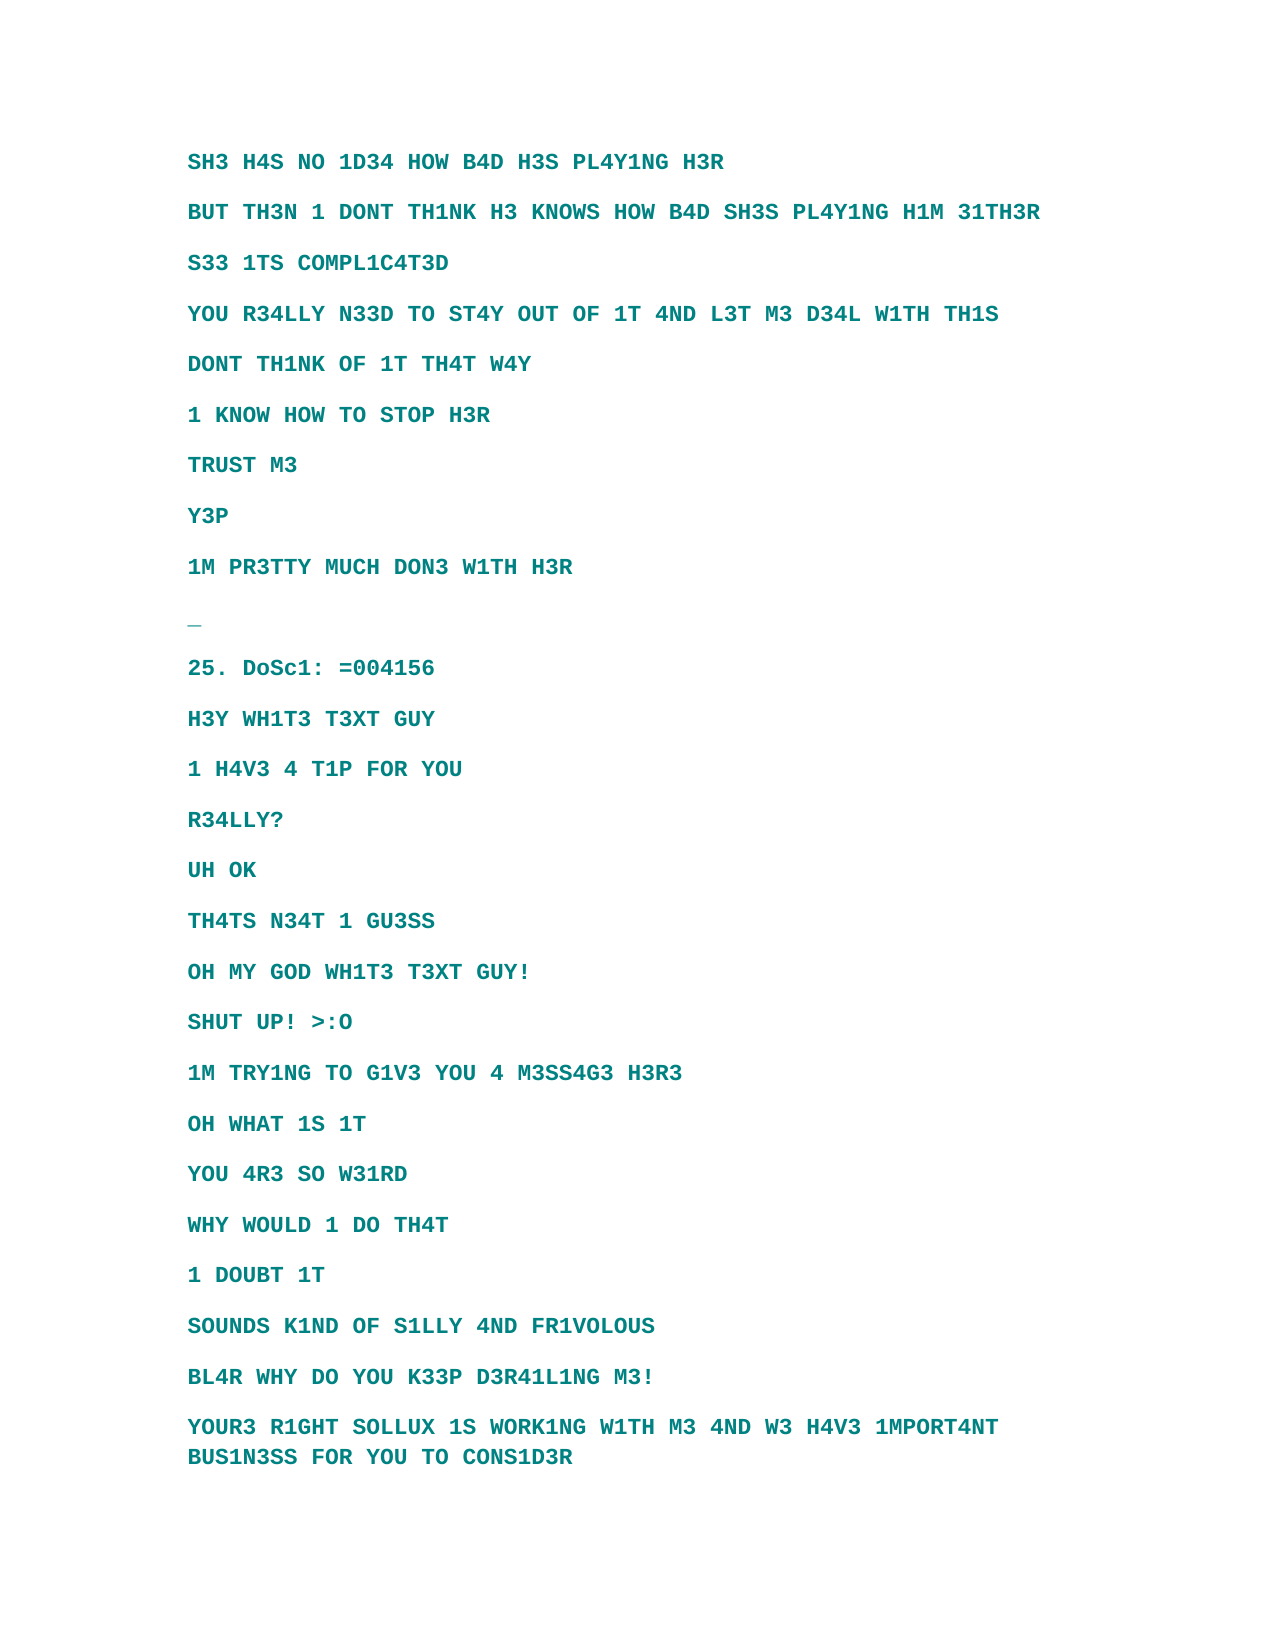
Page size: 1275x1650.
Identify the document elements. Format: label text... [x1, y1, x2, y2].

text TRUST M3 [187, 454, 1087, 480]
text TH4TS N34T 1 GU3SS [187, 909, 1087, 935]
text YOUR3 R1GHT SOLLUX 1S WORK1NG W1TH M3 4ND W3 H4V3 1MPORT4NT BUS1N3SS FOR YOU TO CONS1D3R [187, 1416, 1087, 1471]
text BL4R WHY DO YOU K33P D3R41L1NG M3! [187, 1365, 1087, 1391]
text Y3P [187, 504, 1087, 530]
text 1M PR3TTY MUCH DON3 W1TH H3R [187, 555, 1087, 581]
text SH3 H4S NO 1D34 HOW B4D H3S PL4Y1NG H3R [187, 150, 1087, 176]
text 1 DOUBT 1T [187, 1264, 1087, 1290]
text R34LLY? [187, 808, 1087, 834]
text 1 H4V3 4 T1P FOR YOU [187, 757, 1087, 783]
text SHUT UP! >:O [187, 1011, 1087, 1037]
text OH MY GOD WH1T3 T3XT GUY! [187, 960, 1087, 986]
text DONT TH1NK OF 1T TH4T W4Y [187, 352, 1087, 378]
text WHY WOULD 1 DO TH4T [187, 1213, 1087, 1239]
text OH WHAT 1S 1T [187, 1112, 1087, 1138]
text UH OK [187, 859, 1087, 885]
text H3Y WH1T3 T3XT GUY [187, 707, 1087, 733]
text 25. DoSc1: =004156 [187, 656, 1087, 682]
text 1 KNOW HOW TO STOP H3R [187, 403, 1087, 429]
text S33 1TS COMPL1C4T3D [187, 251, 1087, 277]
text YOU 4R3 SO W31RD [187, 1162, 1087, 1188]
text YOU R34LLY N33D TO ST4Y OUT OF 1T 4ND L3T M3 D34L W1TH TH1S [187, 302, 1087, 328]
text BUT TH3N 1 DONT TH1NK H3 KNOWS HOW B4D SH3S PL4Y1NG H1M 31TH3R [187, 201, 1087, 227]
text _ [187, 606, 1087, 632]
text SOUNDS K1ND OF S1LLY 4ND FR1VOLOUS [187, 1314, 1087, 1340]
text 1M TRY1NG TO G1V3 YOU 4 M3SS4G3 H3R3 [187, 1061, 1087, 1087]
